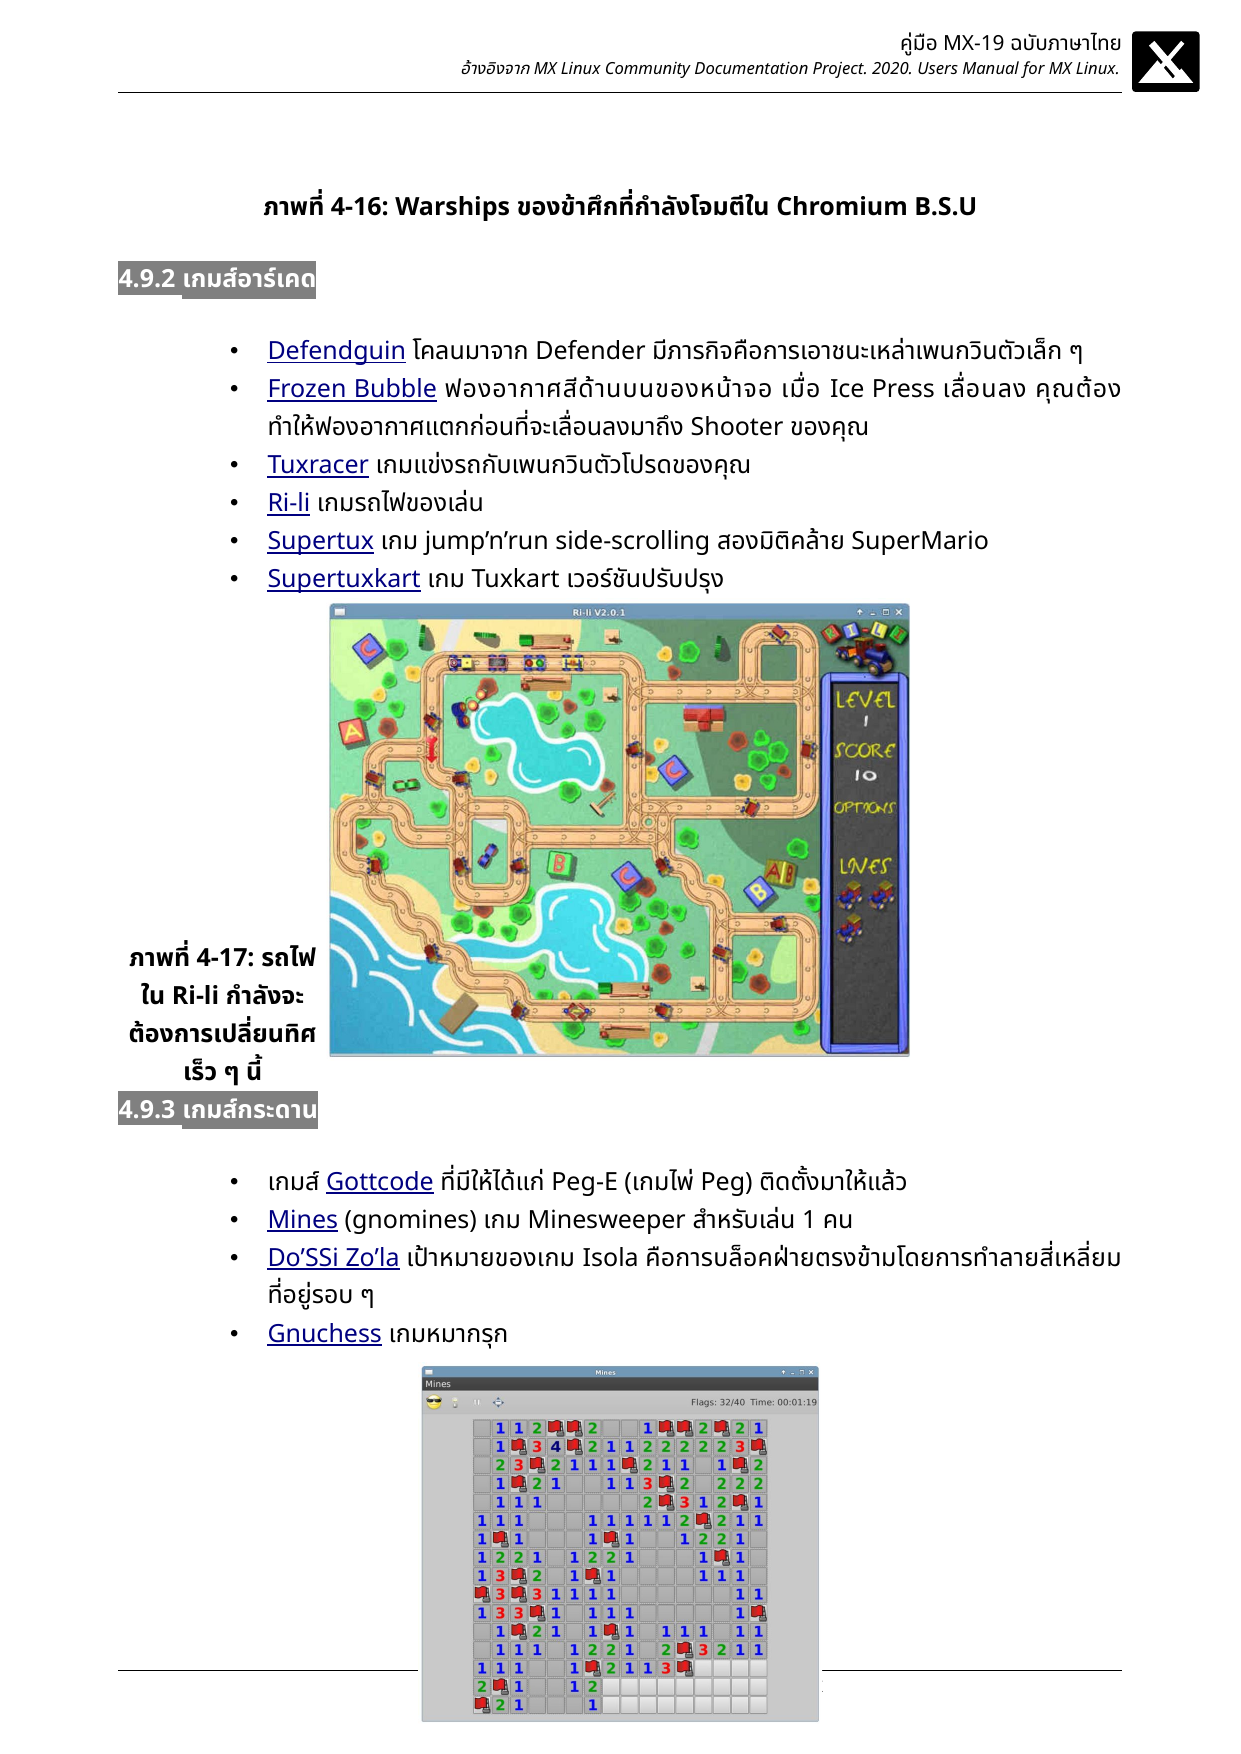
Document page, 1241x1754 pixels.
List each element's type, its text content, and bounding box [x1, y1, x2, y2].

text ภาพที่ 4-17: รถไฟใน Ri-li กำลังจะต้องการเปลี่ยนทิศเร็ว ๆ นี้ [118, 939, 1122, 1091]
list Do’SSi Zo’la เป้าหมายของเกม Isola คือการบล็อคฝ่ายตรงข้ามโดยการทำลายสี่เหลี่ยมที่อยู่รอบ ๆ [230, 1239, 1122, 1315]
picture [418, 1362, 823, 1725]
list Supertuxkart เกม Tuxkart เวอร์ชันปรับปรุง [230, 561, 1122, 599]
list Supertux เกม jump’n’run side-scrolling สองมิติคล้าย SuperMario [230, 523, 1122, 561]
list Mines (gnomines) เกม Minesweeper สำหรับเล่น 1 คน [230, 1201, 1122, 1239]
text ภาพที่ 4-16: Warships ของข้าศึกที่กำลังโจมตีใน Chromium B.S.U [118, 189, 1122, 227]
text 4.9.3 เกมส์กระดาน [118, 1091, 1122, 1129]
list Tuxracer เกมแข่งรถกับเพนกวินตัวโปรดของคุณ [230, 447, 1122, 485]
list Ri-li เกมรถไฟของเล่น [230, 485, 1122, 523]
list Gnuchess เกมหมากรุก [230, 1315, 1122, 1353]
list Frozen Bubble ฟองอากาศสีด้านบนของหน้าจอ เมื่อ Ice Press เลื่อนลง คุณต้องทำให้ฟองอากาศแตกก่อนที่จะเลื่อนลงมาถึง Shooter ของคุณ [230, 371, 1122, 447]
text 4.9.2 เกมส์อาร์เคด [118, 261, 1122, 299]
list Defendguin โคลนมาจาก Defender มีภารกิจคือการเอาชนะเหล่าเพนกวินตัวเล็ก ๆ [230, 333, 1122, 371]
list เกมส์ Gottcode ที่มีให้ได้แก่ Peg-E (เกมไพ่ Peg) ติดตั้งมาให้แล้ว [230, 1163, 1122, 1201]
picture [326, 598, 914, 1061]
